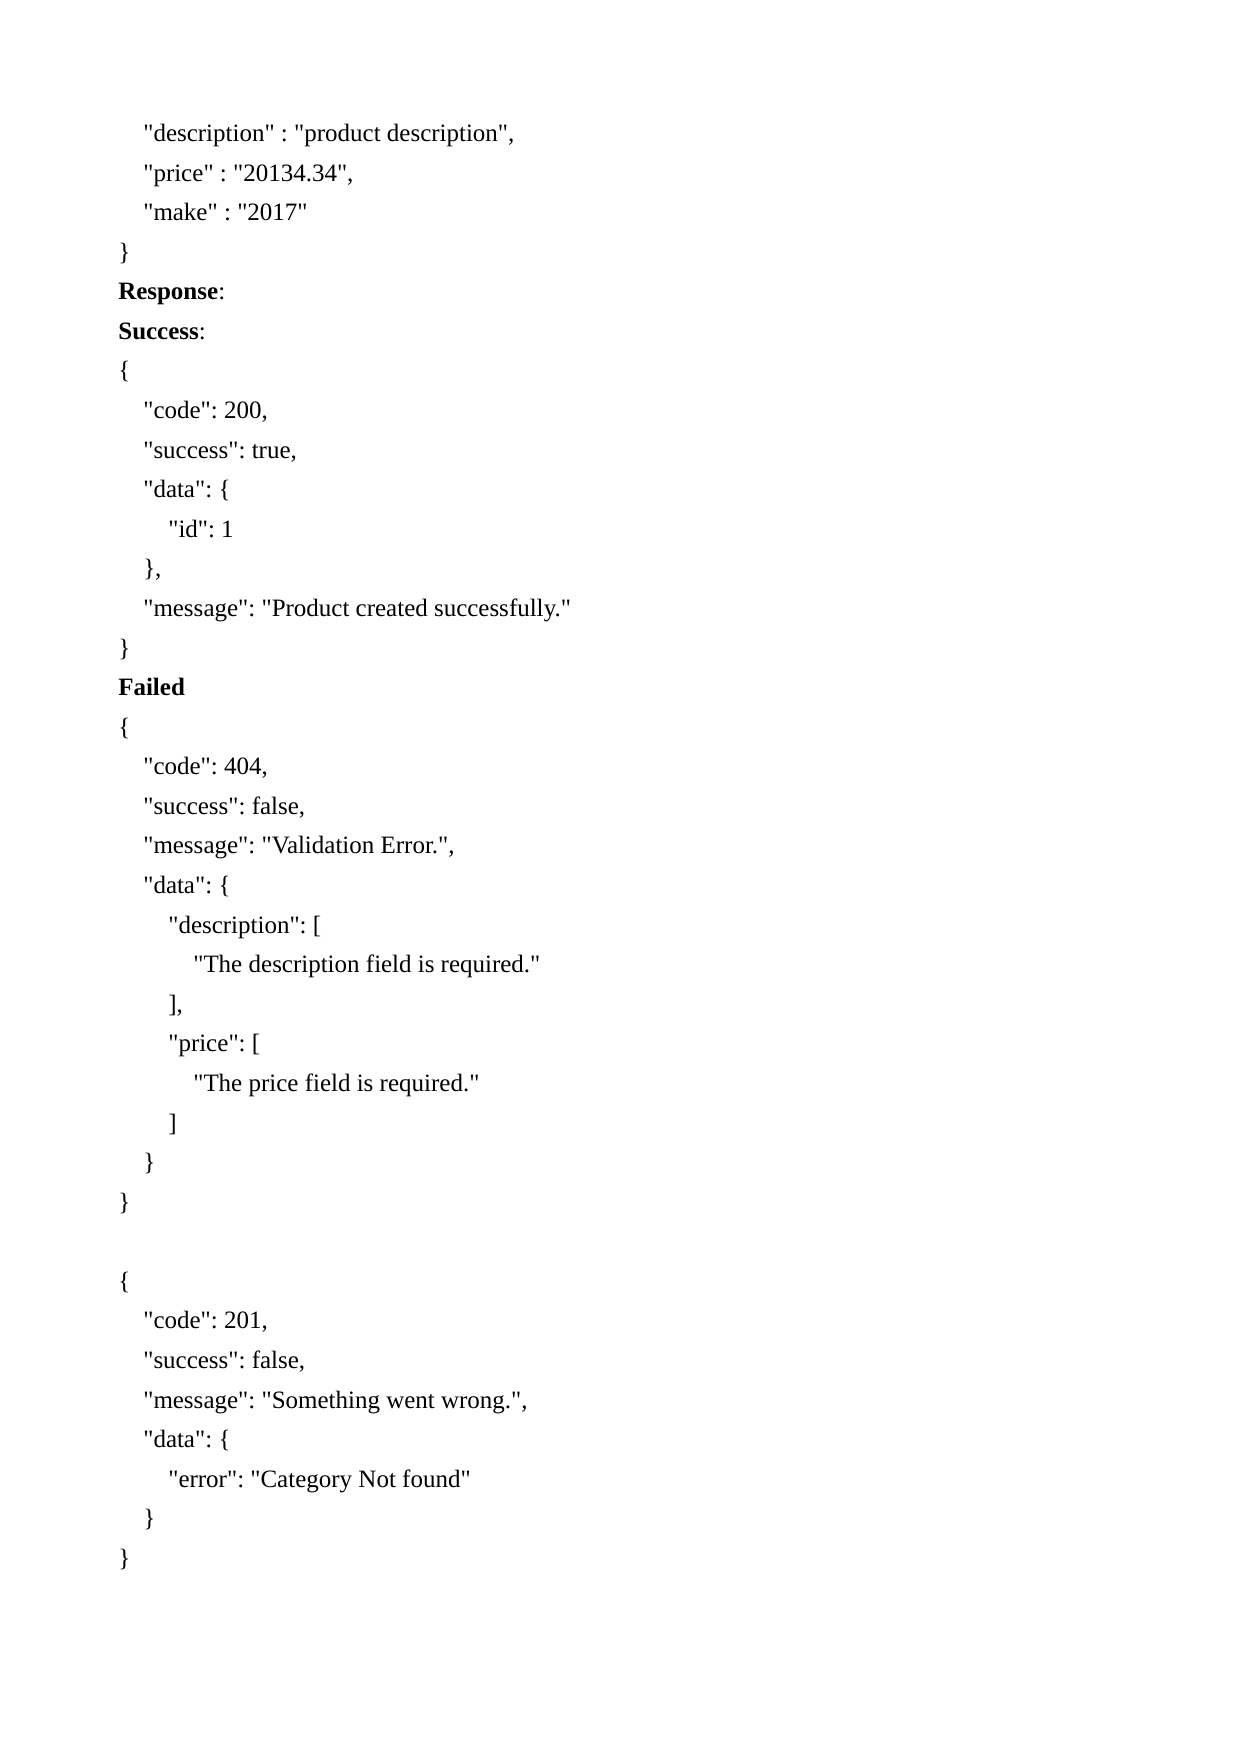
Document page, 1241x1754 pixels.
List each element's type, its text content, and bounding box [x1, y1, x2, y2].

text "data": { [118, 474, 1122, 503]
text "data": { [118, 870, 1122, 899]
text { [118, 712, 1122, 741]
text "code": 201, [118, 1306, 1122, 1334]
text "message": "Something went wrong.", [118, 1385, 1122, 1413]
text "success": false, [118, 791, 1122, 820]
text "code": 200, [118, 395, 1122, 424]
text Failed [118, 672, 1122, 701]
text "The description field is required." [118, 949, 1122, 978]
text } [118, 1503, 1122, 1532]
text { [118, 356, 1122, 384]
text } [118, 1187, 1122, 1216]
text "id": 1 [118, 514, 1122, 543]
text "price" : "20134.34", [118, 158, 1122, 186]
text "success": false, [118, 1345, 1122, 1374]
text "error": "Category Not found" [118, 1464, 1122, 1493]
text Success: [118, 316, 1122, 345]
text { [118, 1266, 1122, 1295]
text ], [118, 989, 1122, 1018]
text } [118, 1543, 1122, 1572]
text "description": [ [118, 910, 1122, 938]
text "The price field is required." [118, 1068, 1122, 1097]
text "make" : "2017" [118, 197, 1122, 226]
text "message": "Validation Error.", [118, 831, 1122, 859]
text "success": true, [118, 435, 1122, 463]
text "data": { [118, 1424, 1122, 1453]
text ] [118, 1108, 1122, 1136]
text }, [118, 553, 1122, 582]
text "message": "Product created successfully." [118, 593, 1122, 622]
text Response: [118, 276, 1122, 305]
text "price": [ [118, 1028, 1122, 1057]
text "code": 404, [118, 751, 1122, 780]
text } [118, 633, 1122, 661]
text "description" : "product description", [118, 118, 1122, 147]
text } [118, 237, 1122, 266]
text } [118, 1147, 1122, 1176]
